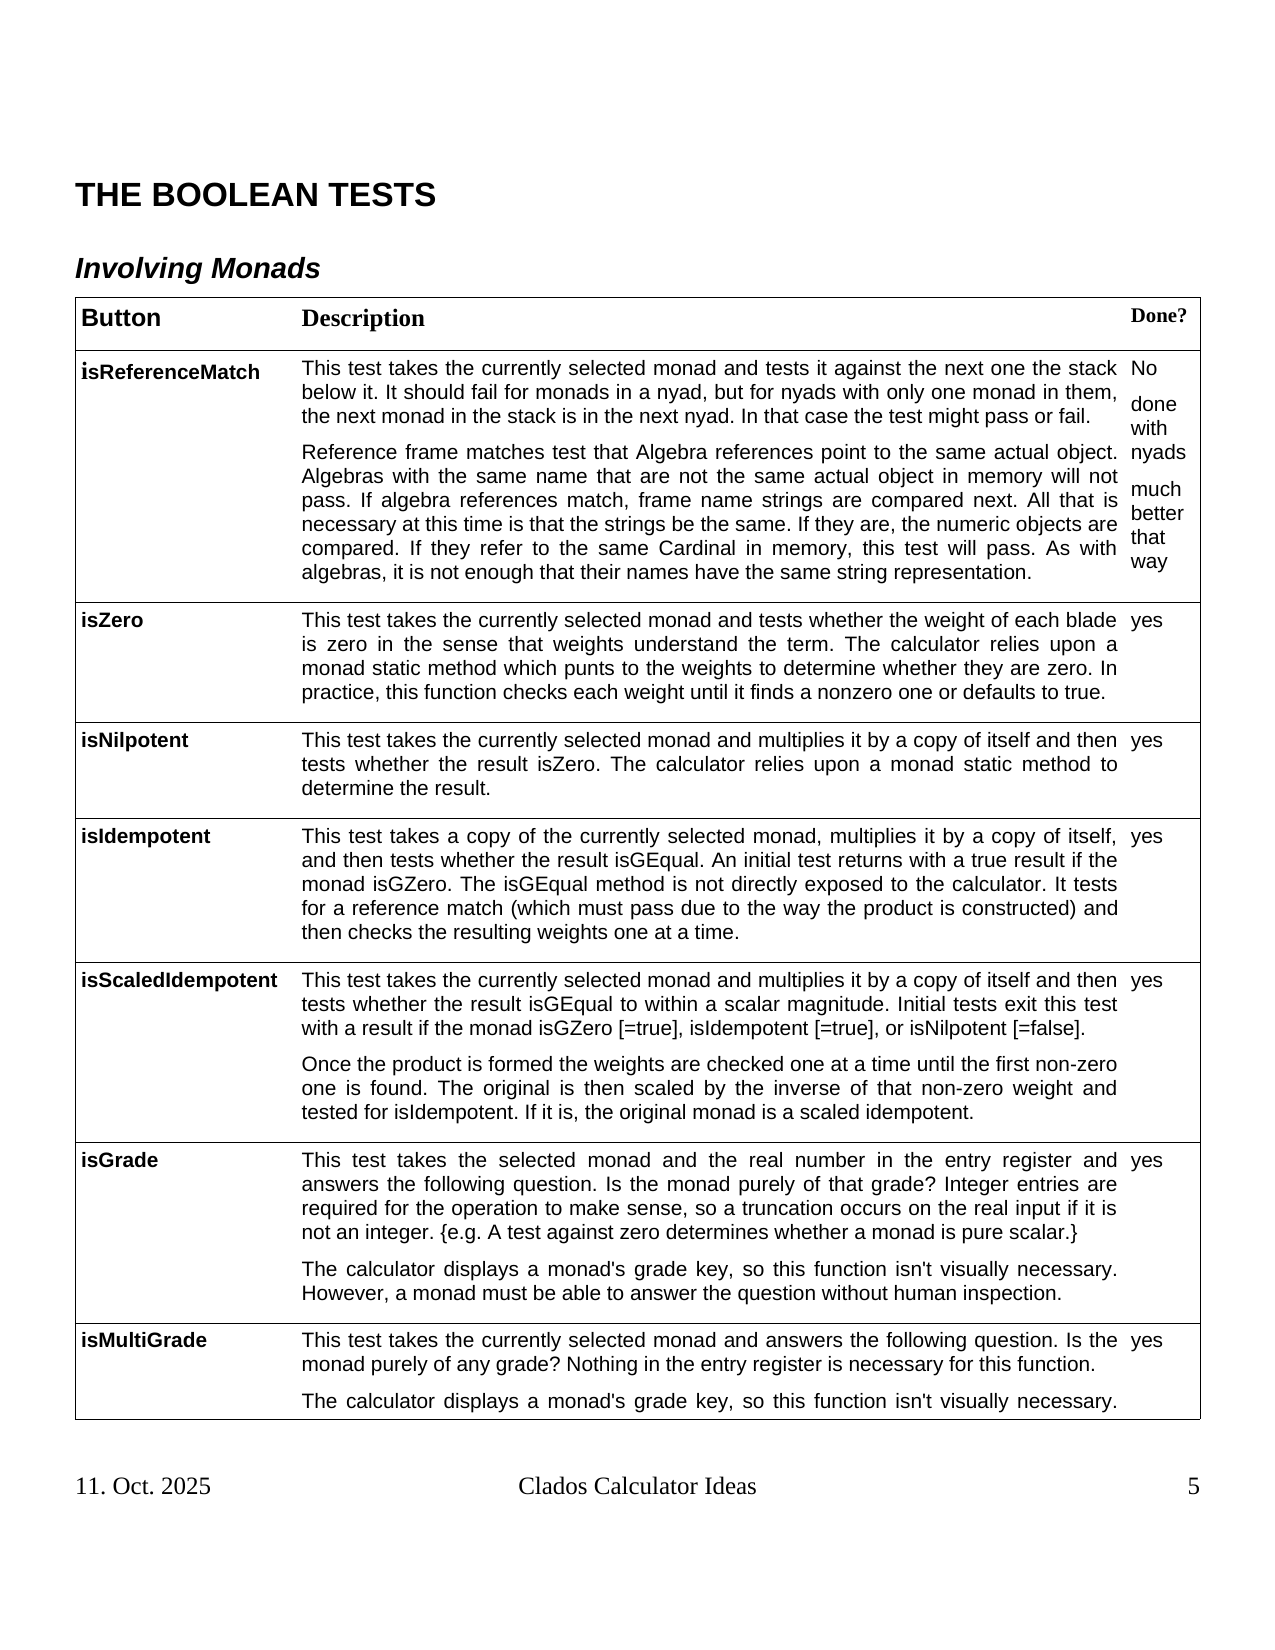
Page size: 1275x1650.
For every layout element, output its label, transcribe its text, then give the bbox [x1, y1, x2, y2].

table_cell This test takes the selected monad and the real number in the entry register and answers the following question. Is the monad purely of that grade? Integer entries are required for the operation to make sense, so a truncation occurs on the real input if it is not an integer. {e.g. A test against zero determines whether a monad is pure scalar.} The calculator displays a monad's grade key, so this function isn't visually necessary. However, a monad must be able to answer the question without human inspection. [296, 1143, 1125, 1322]
table_cell This test takes the currently selected monad and answers the following question. Is the monad purely of any grade? Nothing in the entry register is necessary for this function. The calculator displays a monad's grade key, so this function isn't visually necessary. [296, 1324, 1125, 1418]
subtitle THE BOOLEAN TESTS [75, 175, 1200, 214]
table_header Button [76, 298, 296, 350]
table_cell yes [1125, 1324, 1200, 1418]
table_cell This test takes the currently selected monad and multiplies it by a copy of itself and then tests whether the result isGEqual to within a scalar magnitude. Initial tests exit this test with a result if the monad isGZero [=true], isIdempotent [=true], or isNilpotent [=false]. Once the product is formed the weights are checked one at a time until the first non-zero one is found. The original is then scaled by the inverse of that non-zero weight and tested for isIdempotent. If it is, the original monad is a scaled idempotent. [296, 963, 1125, 1142]
table_cell yes [1125, 723, 1200, 818]
table_header Description [296, 298, 1125, 350]
table_cell yes [1125, 603, 1200, 722]
table_cell yes [1125, 819, 1200, 962]
table_header Done? [1125, 298, 1200, 350]
subtitle Involving Monads [75, 251, 1200, 285]
table_cell This test takes a copy of the currently selected monad, multiplies it by a copy of itself, and then tests whether the result isGEqual. An initial test returns with a true result if the monad isGZero. The isGEqual method is not directly exposed to the calculator. It tests for a reference match (which must pass due to the way the product is constructed) and then checks the resulting weights one at a time. [296, 819, 1125, 962]
table_cell This test takes the currently selected monad and tests it against the next one the stack below it. It should fail for monads in a nyad, but for nyads with only one monad in them, the next monad in the stack is in the next nyad. In that case the test might pass or fail. Reference frame matches test that Algebra references point to the same actual object. Algebras with the same name that are not the same actual object in memory will not pass. If algebra references match, frame name strings are compared next. All that is necessary at this time is that the strings be the same. If they are, the numeric objects are compared. If they refer to the same Cardinal in memory, this test will pass. As with algebras, it is not enough that their names have the same string representation. [296, 351, 1125, 602]
table_cell isGrade [76, 1143, 296, 1322]
table_cell isZero [76, 603, 296, 722]
table_cell yes [1125, 1143, 1200, 1322]
table_cell This test takes the currently selected monad and multiplies it by a copy of itself and then tests whether the result isZero. The calculator relies upon a monad static method to determine the result. [296, 723, 1125, 818]
table_cell isMultiGrade [76, 1324, 296, 1418]
table_cell isIdempotent [76, 819, 296, 962]
table_cell This test takes the currently selected monad and tests whether the weight of each blade is zero in the sense that weights understand the term. The calculator relies upon a monad static method which punts to the weights to determine whether they are zero. In practice, this function checks each weight until it finds a nonzero one or defaults to true. [296, 603, 1125, 722]
table_cell No done with nyads much better that way [1125, 351, 1200, 602]
table_cell isNilpotent [76, 723, 296, 818]
table_cell isScaledIdempotent [76, 963, 296, 1142]
table_cell yes [1125, 963, 1200, 1142]
table_cell isReferenceMatch [76, 351, 296, 602]
